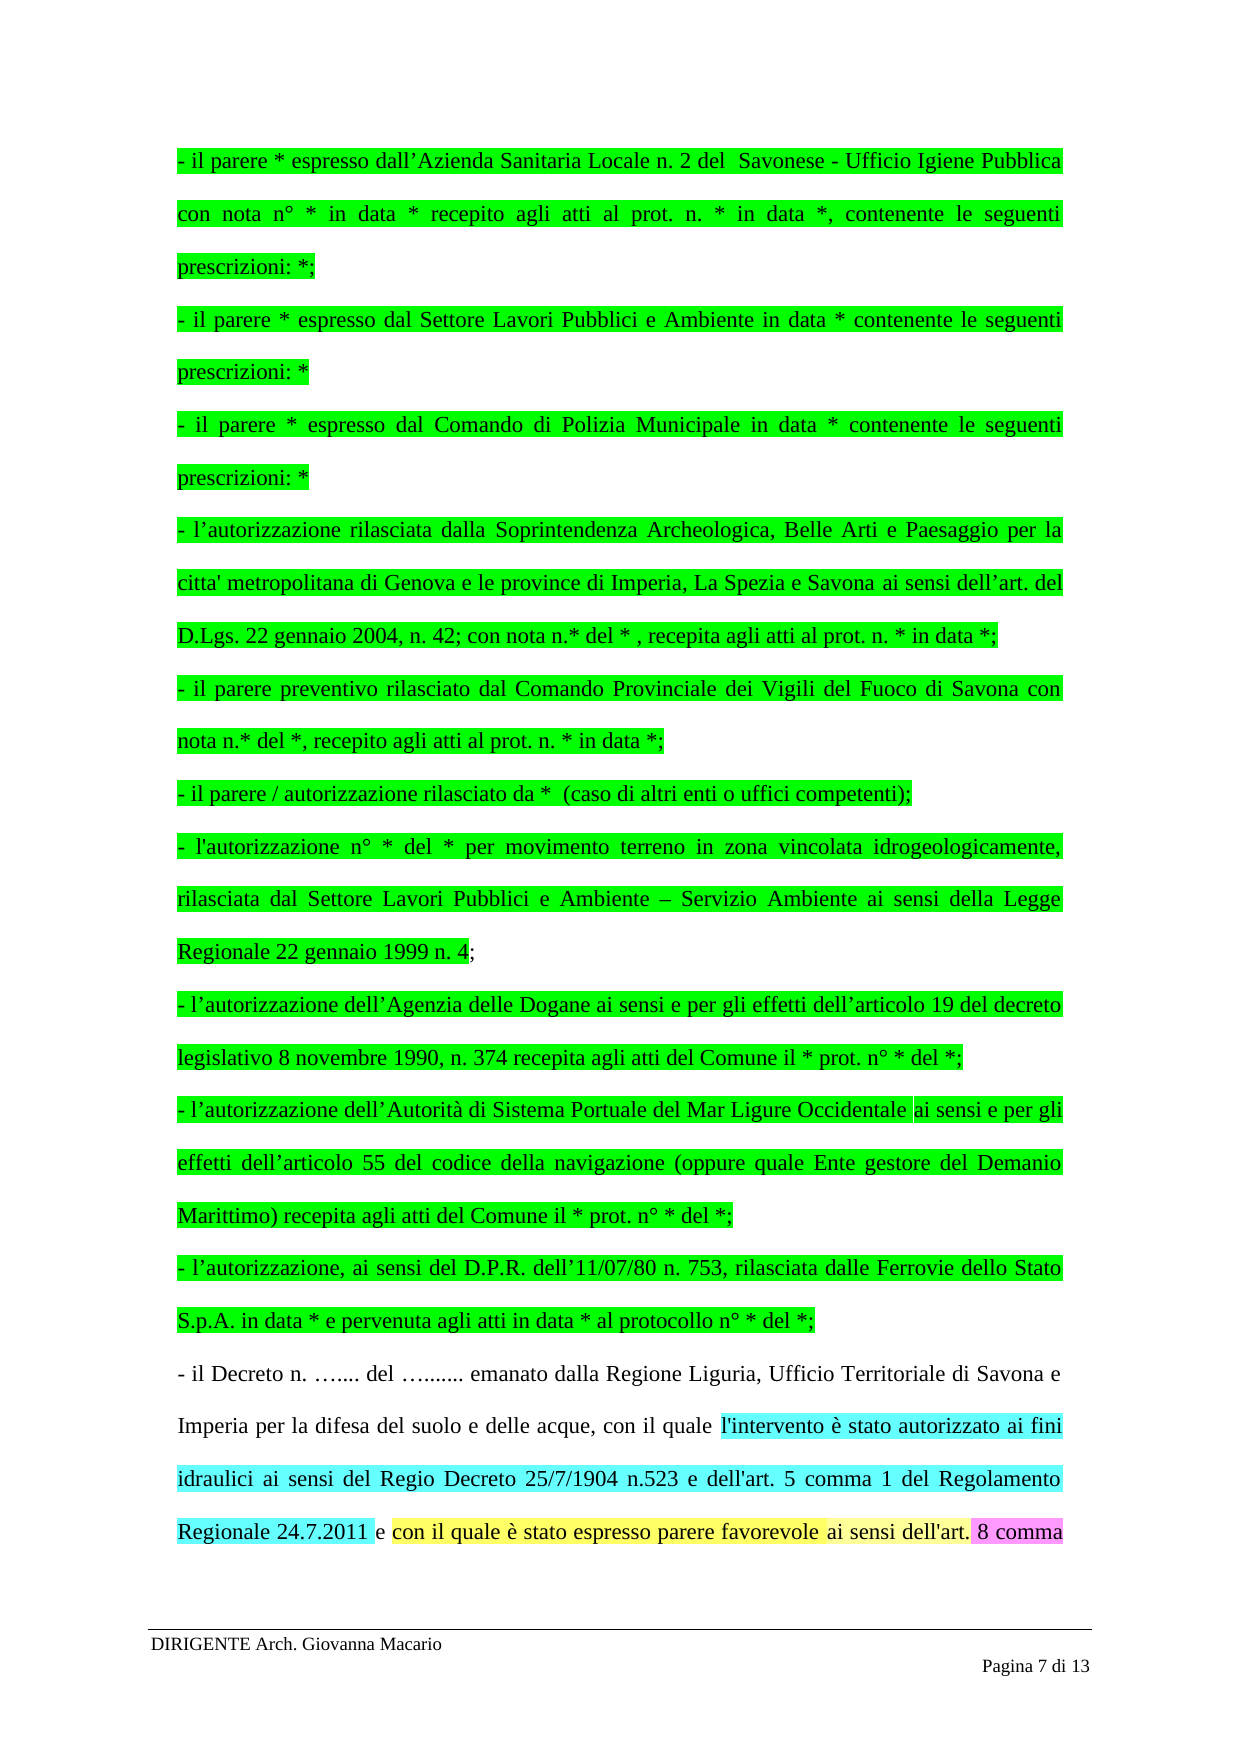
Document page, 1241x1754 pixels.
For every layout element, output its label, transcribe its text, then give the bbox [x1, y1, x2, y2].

text - il parere / autorizzazione rilasciato da * (caso di altri enti o uffici competenti); [177, 780, 1063, 806]
text - il parere preventivo rilasciato dal Comando Provinciale dei Vigili del Fuoco di Savona con nota n.* del *, recepito agli atti al prot. n. * in data *; [177, 675, 1063, 754]
text - l'autorizzazione n° * del * per movimento terreno in zona vincolata idrogeologicamente, rilasciata dal Settore Lavori Pubblici e Ambiente – Servizio Ambiente ai sensi della Legge Regionale 22 gennaio 1999 n. 4; [177, 833, 1063, 964]
text - il parere * espresso dal Settore Lavori Pubblici e Ambiente in data * contenente le seguenti prescrizioni: * [177, 306, 1063, 385]
text - l’autorizzazione, ai sensi del D.P.R. dell’11/07/80 n. 753, rilasciata dalle Ferrovie dello Stato S.p.A. in data * e pervenuta agli atti in data * al protocollo n° * del *; [177, 1254, 1063, 1333]
list - il Decreto n. ….... del …....... emanato dalla Regione Liguria, Ufficio Territoriale di Savona e Imperia per la difesa del suolo e delle acque, con il quale l'intervento è stato autorizzato ai fini idraulici ai sensi del Regio Decreto 25/7/1904 n.523 e dell'art. 5 comma 1 del Regolamento Regionale 24.7.2011 e con il quale è stato espresso parere favorevole ai sensi dell'art. 8 comma [177, 1360, 1063, 1544]
list - il parere * espresso dall’Azienda Sanitaria Locale n. 2 del Savonese - Ufficio Igiene Pubblica con nota n° * in data * recepito agli atti al prot. n. * in data *, contenente le seguenti prescrizioni: *; [177, 148, 1063, 279]
text - l’autorizzazione dell’Agenzia delle Dogane ai sensi e per gli effetti dell’articolo 19 del decreto legislativo 8 novembre 1990, n. 374 recepita agli atti del Comune il * prot. n° * del *; [177, 991, 1063, 1070]
text - l’autorizzazione dell’Autorità di Sistema Portuale del Mar Ligure Occidentale ai sensi e per gli effetti dell’articolo 55 del codice della navigazione (oppure quale Ente gestore del Demanio Marittimo) recepita agli atti del Comune il * prot. n° * del *; [177, 1096, 1063, 1228]
text - l’autorizzazione rilasciata dalla Soprintendenza Archeologica, Belle Arti e Paesaggio per la citta' metropolitana di Genova e le province di Imperia, La Spezia e Savona ai sensi dell’art. del D.Lgs. 22 gennaio 2004, n. 42; con nota n.* del * , recepita agli atti al prot. n. * in data *; [177, 517, 1063, 648]
text - il parere * espresso dal Comando di Polizia Municipale in data * contenente le seguenti prescrizioni: * [177, 411, 1063, 490]
